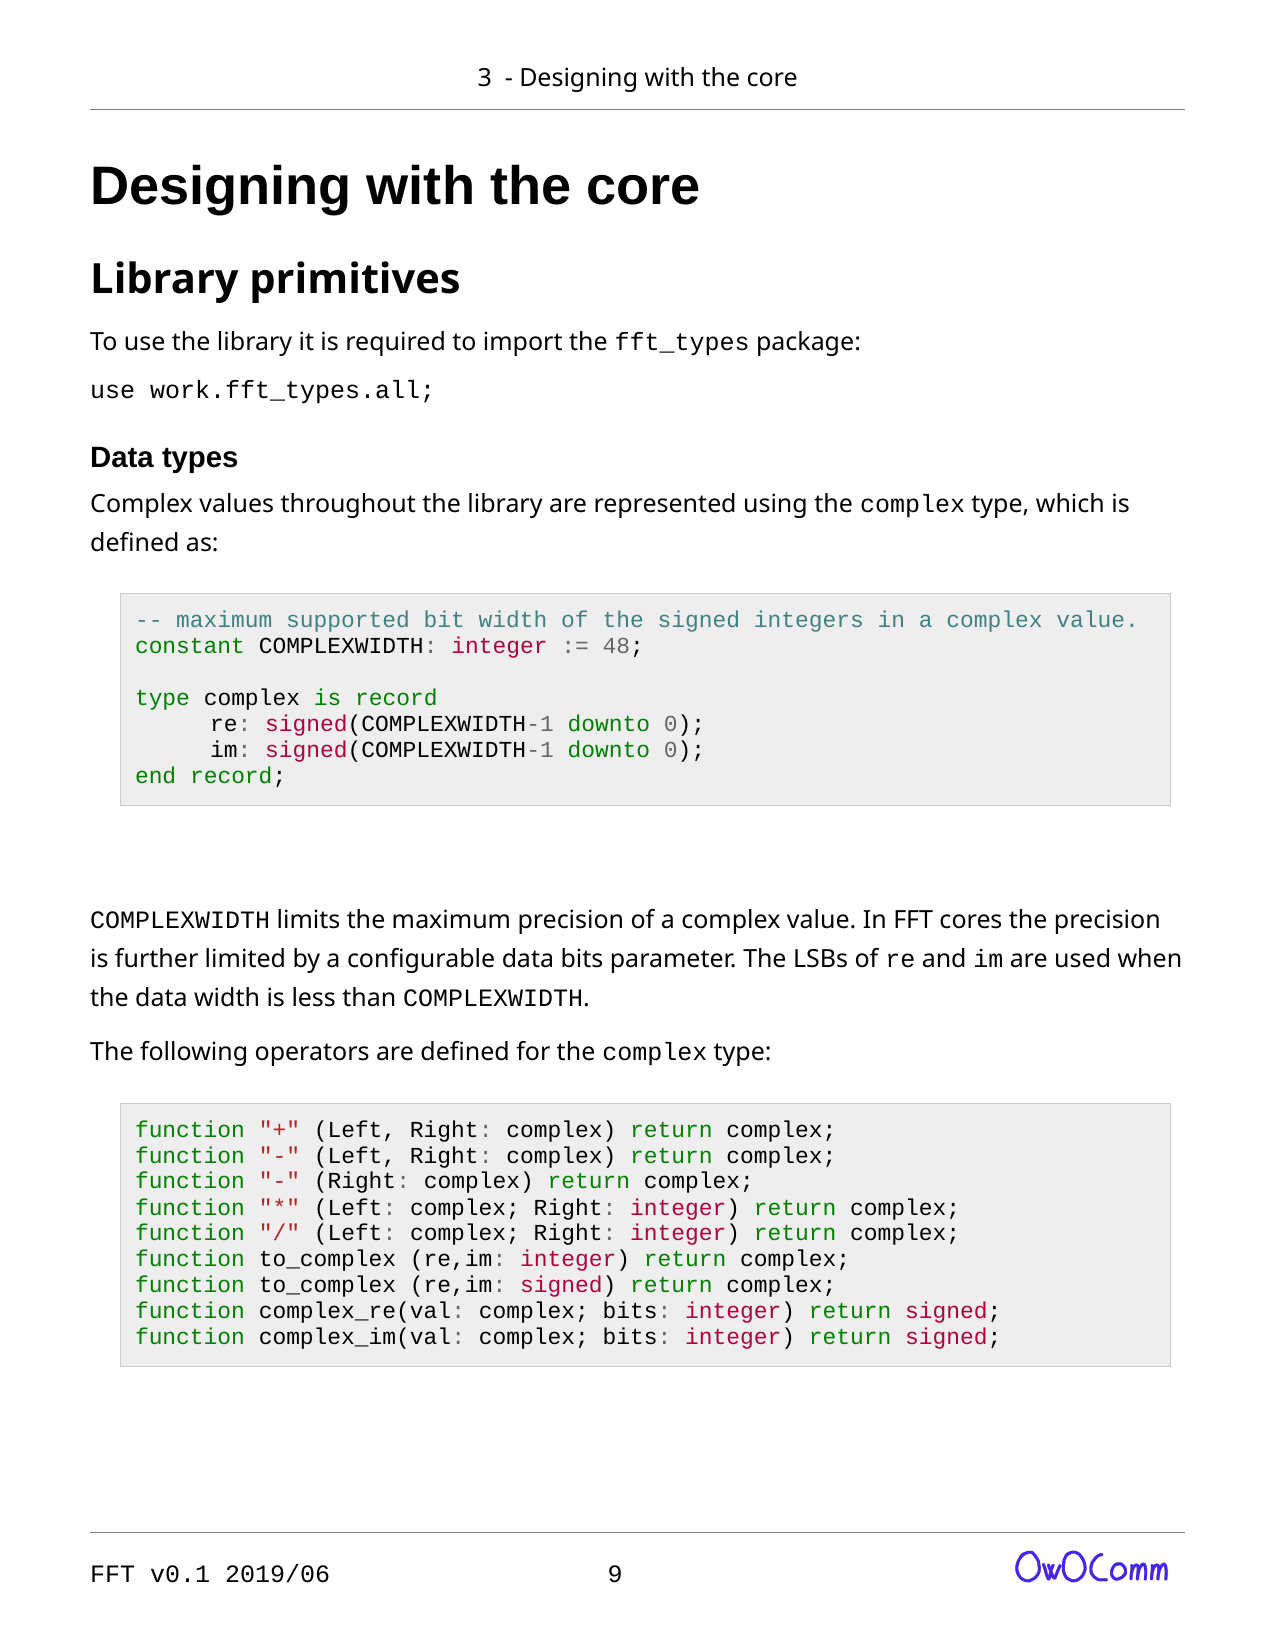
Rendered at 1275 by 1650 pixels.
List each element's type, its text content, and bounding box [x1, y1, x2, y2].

picture [1005, 1544, 1178, 1589]
subtitle Designing with the core [90, 154, 1185, 216]
text COMPLEXWIDTH limits the maximum precision of a complex value. In FFT cores the precision is further limited by a configurable data bits parameter. The LSBs of re and im are used when the data width is less than COMPLEXWIDTH. [90, 901, 1185, 1014]
text The following operators are defined for the complex type: [90, 1034, 1185, 1068]
subtitle Library primitives [90, 249, 1185, 306]
text Complex values throughout the library are represented using the complex type, which is defined as: [90, 486, 1185, 559]
subtitle Data types [90, 439, 1185, 473]
text use work.fft_types.all; [90, 378, 1185, 406]
text To use the library it is required to import the fft_types package: [90, 324, 1185, 358]
